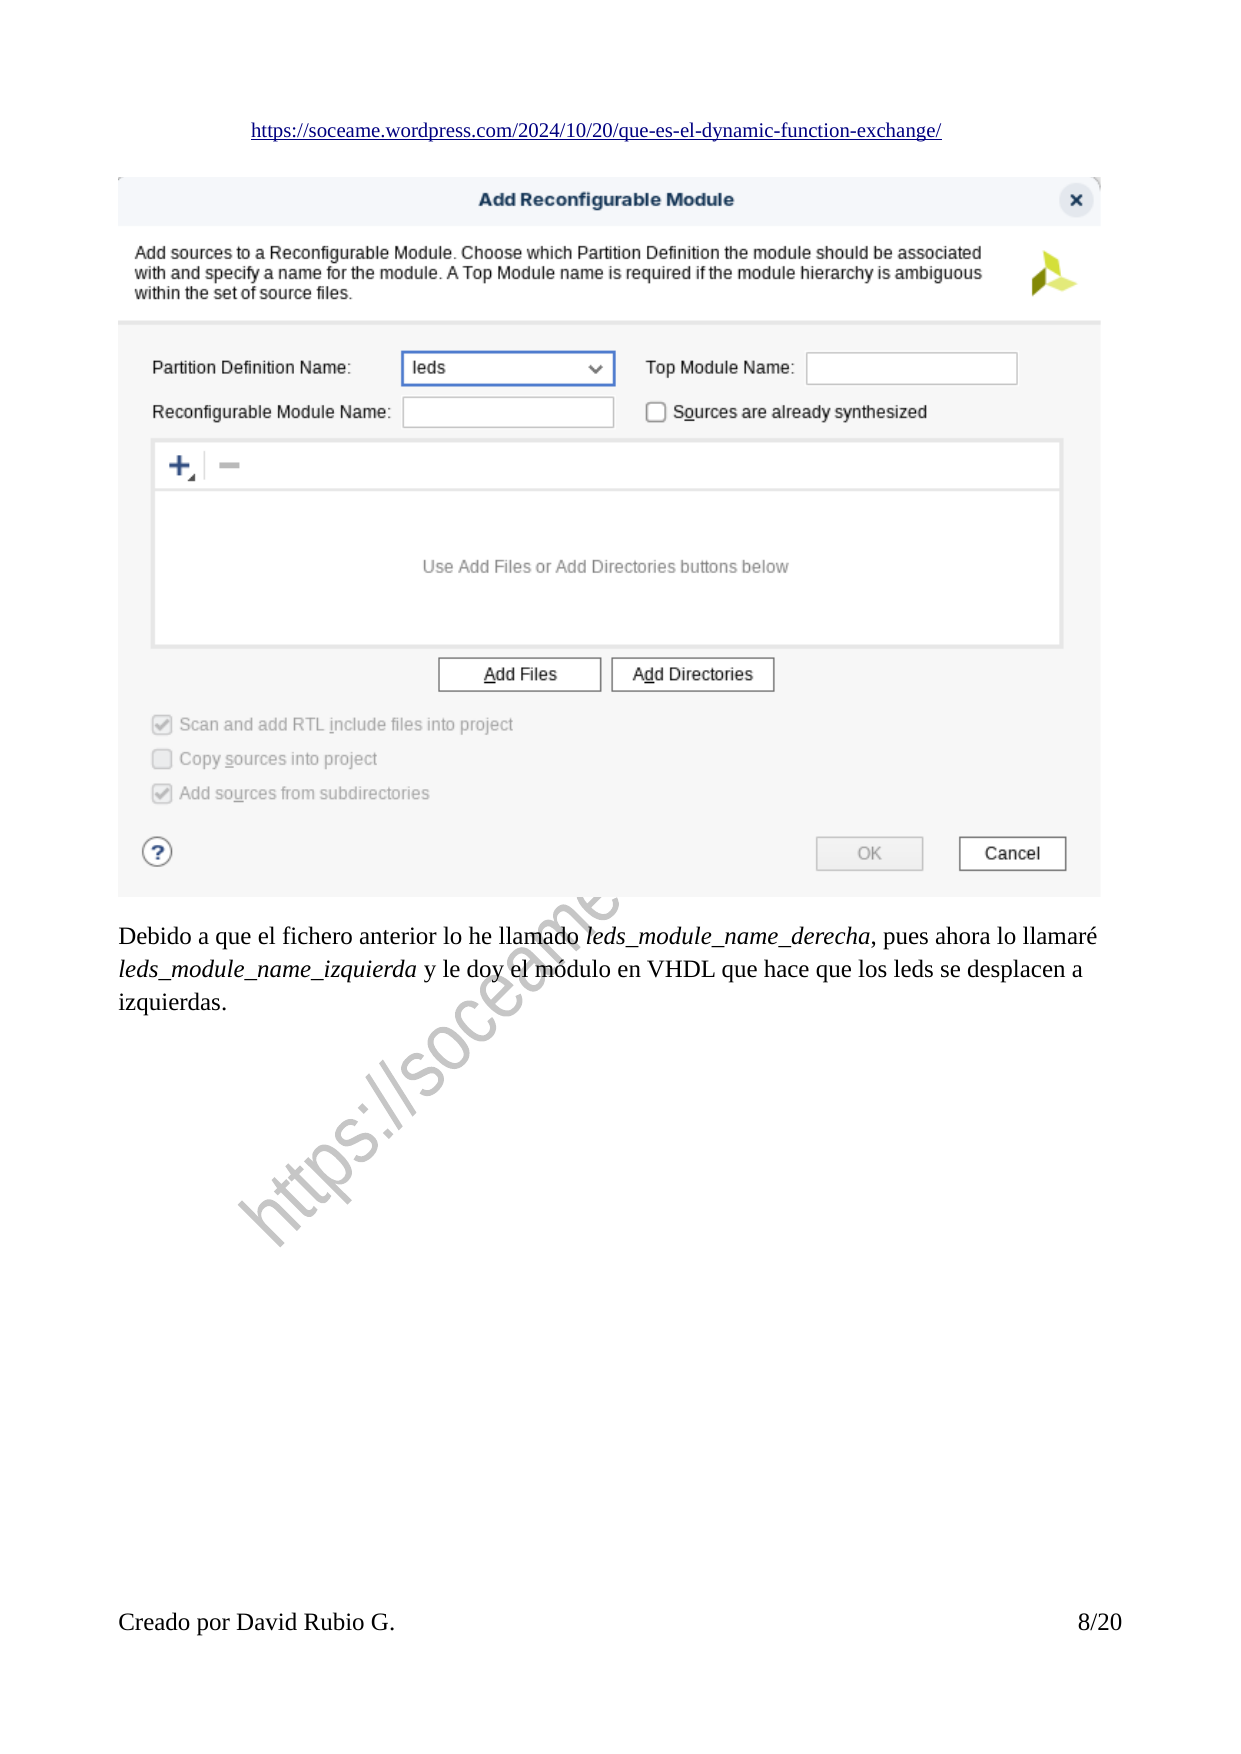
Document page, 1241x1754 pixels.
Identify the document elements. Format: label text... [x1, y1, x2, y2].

picture [118, 177, 1101, 897]
text Debido a que el fichero anterior lo he llamado leds_module_name_derecha, pues ahora lo llamaré leds_module_name_izquierda y le doy el módulo en VHDL que hace que los leds se desplacen a izquierdas. [118, 921, 1122, 1016]
